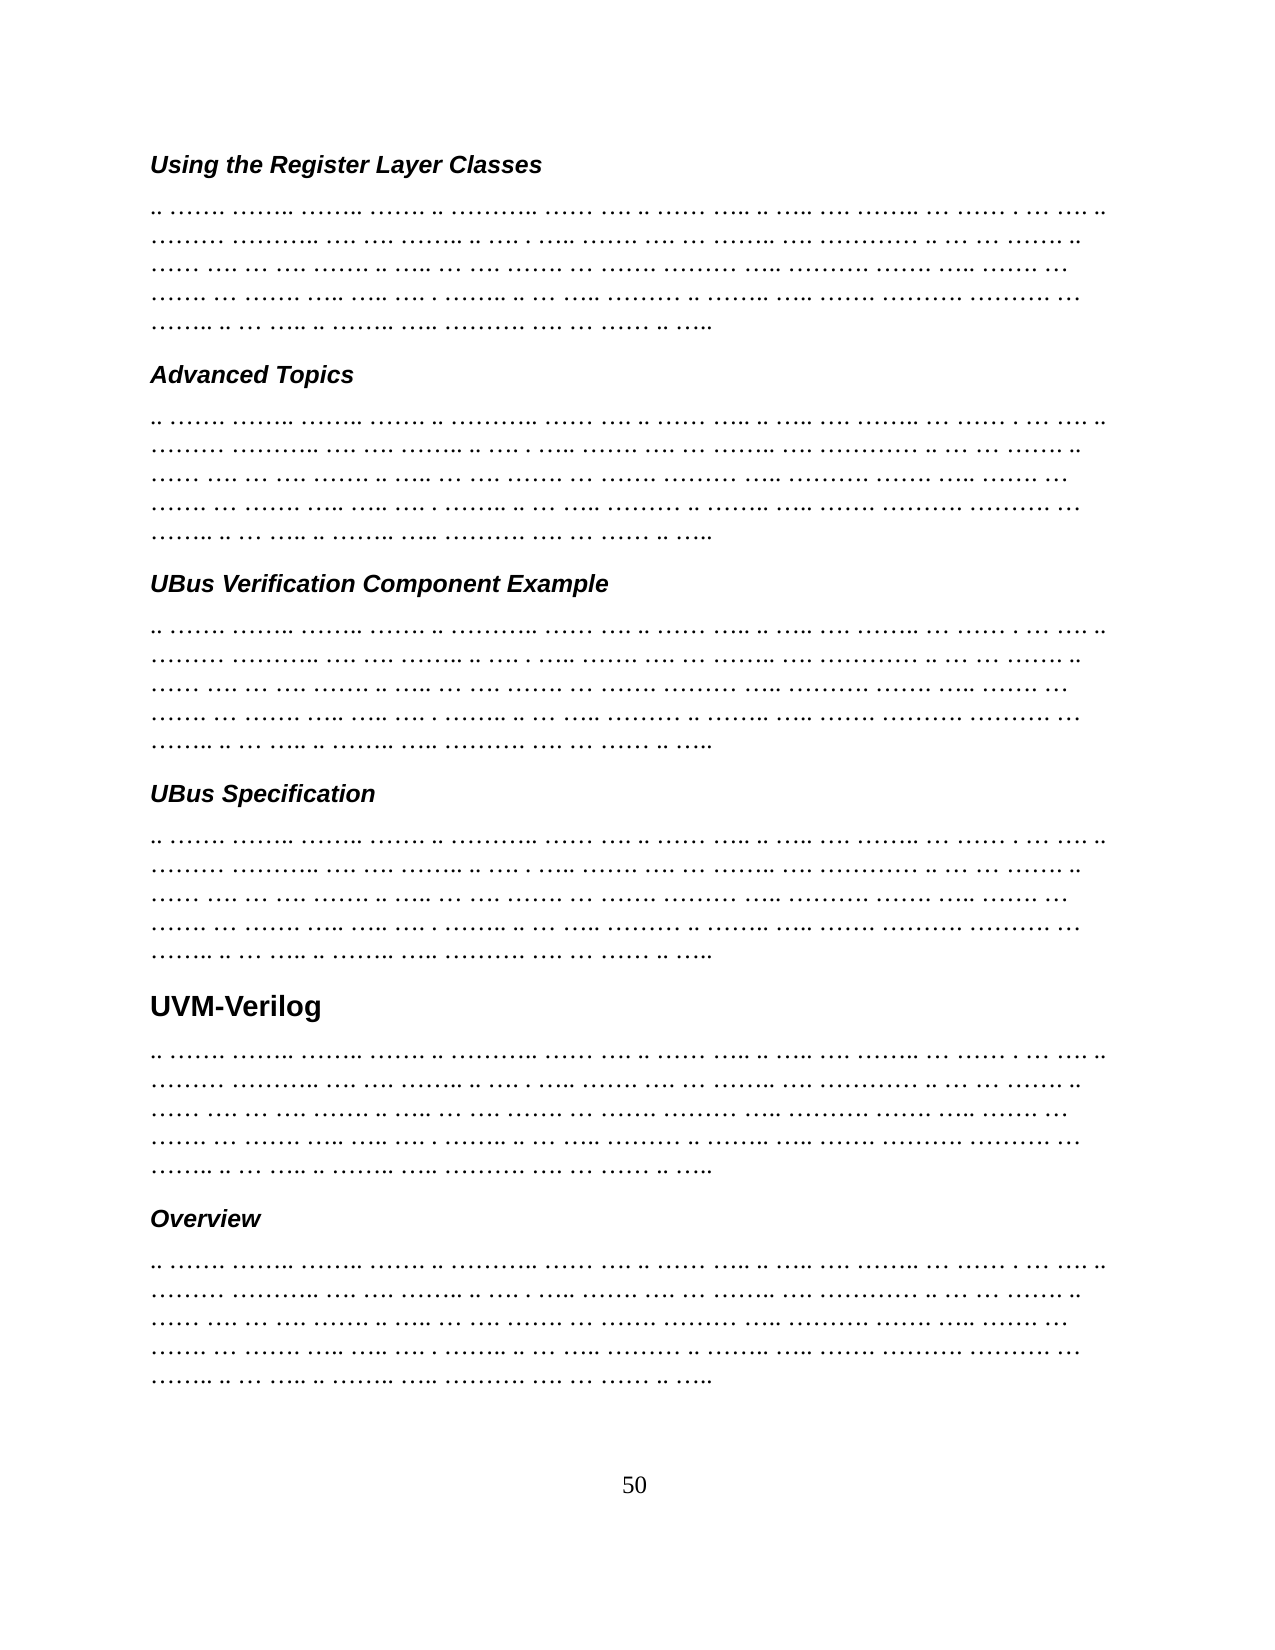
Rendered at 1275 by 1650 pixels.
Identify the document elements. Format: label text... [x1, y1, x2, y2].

text .. ……. …….. …….. ……. .. ……….. …… …. .. …… ….. .. ….. …. …….. … …… . … …. .. ……… ……….. …. …. …….. .. …. . ….. ……. …. … …….. …. ………… .. … … ……. .. …… …. … …. ……. .. ….. … …. ……. … ……. ……… ….. ………. ……. ….. ……. … ……. … ……. ….. ….. …. . …….. .. … ….. ……… .. …….. ….. ……. ………. ………. … …….. .. … ….. .. …….. ….. ………. …. … …… .. ….. [150, 191, 1125, 335]
text .. ……. …….. …….. ……. .. ……….. …… …. .. …… ….. .. ….. …. …….. … …… . … …. .. ……… ……….. …. …. …….. .. …. . ….. ……. …. … …….. …. ………… .. … … ……. .. …… …. … …. ……. .. ….. … …. ……. … ……. ……… ….. ………. ……. ….. ……. … ……. … ……. ….. ….. …. . …….. .. … ….. ……… .. …….. ….. ……. ………. ………. … …….. .. … ….. .. …….. ….. ………. …. … …… .. ….. [150, 820, 1125, 964]
text .. ……. …….. …….. ……. .. ……….. …… …. .. …… ….. .. ….. …. …….. … …… . … …. .. ……… ……….. …. …. …….. .. …. . ….. ……. …. … …….. …. ………… .. … … ……. .. …… …. … …. ……. .. ….. … …. ……. … ……. ……… ….. ………. ……. ….. ……. … ……. … ……. ….. ….. …. . …….. .. … ….. ……… .. …….. ….. ……. ………. ………. … …….. .. … ….. .. …….. ….. ………. …. … …… .. ….. [150, 1035, 1125, 1179]
text .. ……. …….. …….. ……. .. ……….. …… …. .. …… ….. .. ….. …. …….. … …… . … …. .. ……… ……….. …. …. …….. .. …. . ….. ……. …. … …….. …. ………… .. … … ……. .. …… …. … …. ……. .. ….. … …. ……. … ……. ……… ….. ………. ……. ….. ……. … ……. … ……. ….. ….. …. . …….. .. … ….. ……… .. …….. ….. ……. ………. ………. … …….. .. … ….. .. …….. ….. ………. …. … …… .. ….. [150, 611, 1125, 754]
subtitle UBus Specification [150, 779, 1125, 808]
text .. ……. …….. …….. ……. .. ……….. …… …. .. …… ….. .. ….. …. …….. … …… . … …. .. ……… ……….. …. …. …….. .. …. . ….. ……. …. … …….. …. ………… .. … … ……. .. …… …. … …. ……. .. ….. … …. ……. … ……. ……… ….. ………. ……. ….. ……. … ……. … ……. ….. ….. …. . …….. .. … ….. ……… .. …….. ….. ……. ………. ………. … …….. .. … ….. .. …….. ….. ………. …. … …… .. ….. [150, 401, 1125, 544]
subtitle UVM-Verilog [150, 989, 1125, 1023]
text .. ……. …….. …….. ……. .. ……….. …… …. .. …… ….. .. ….. …. …….. … …… . … …. .. ……… ……….. …. …. …….. .. …. . ….. ……. …. … …….. …. ………… .. … … ……. .. …… …. … …. ……. .. ….. … …. ……. … ……. ……… ….. ………. ……. ….. ……. … ……. … ……. ….. ….. …. . …….. .. … ….. ……… .. …….. ….. ……. ………. ………. … …….. .. … ….. .. …….. ….. ………. …. … …… .. ….. [150, 1245, 1125, 1389]
subtitle Advanced Topics [150, 360, 1125, 388]
subtitle UBus Verification Component Example [150, 569, 1125, 598]
subtitle Using the Register Layer Classes [150, 150, 1125, 178]
subtitle Overview [150, 1204, 1125, 1232]
